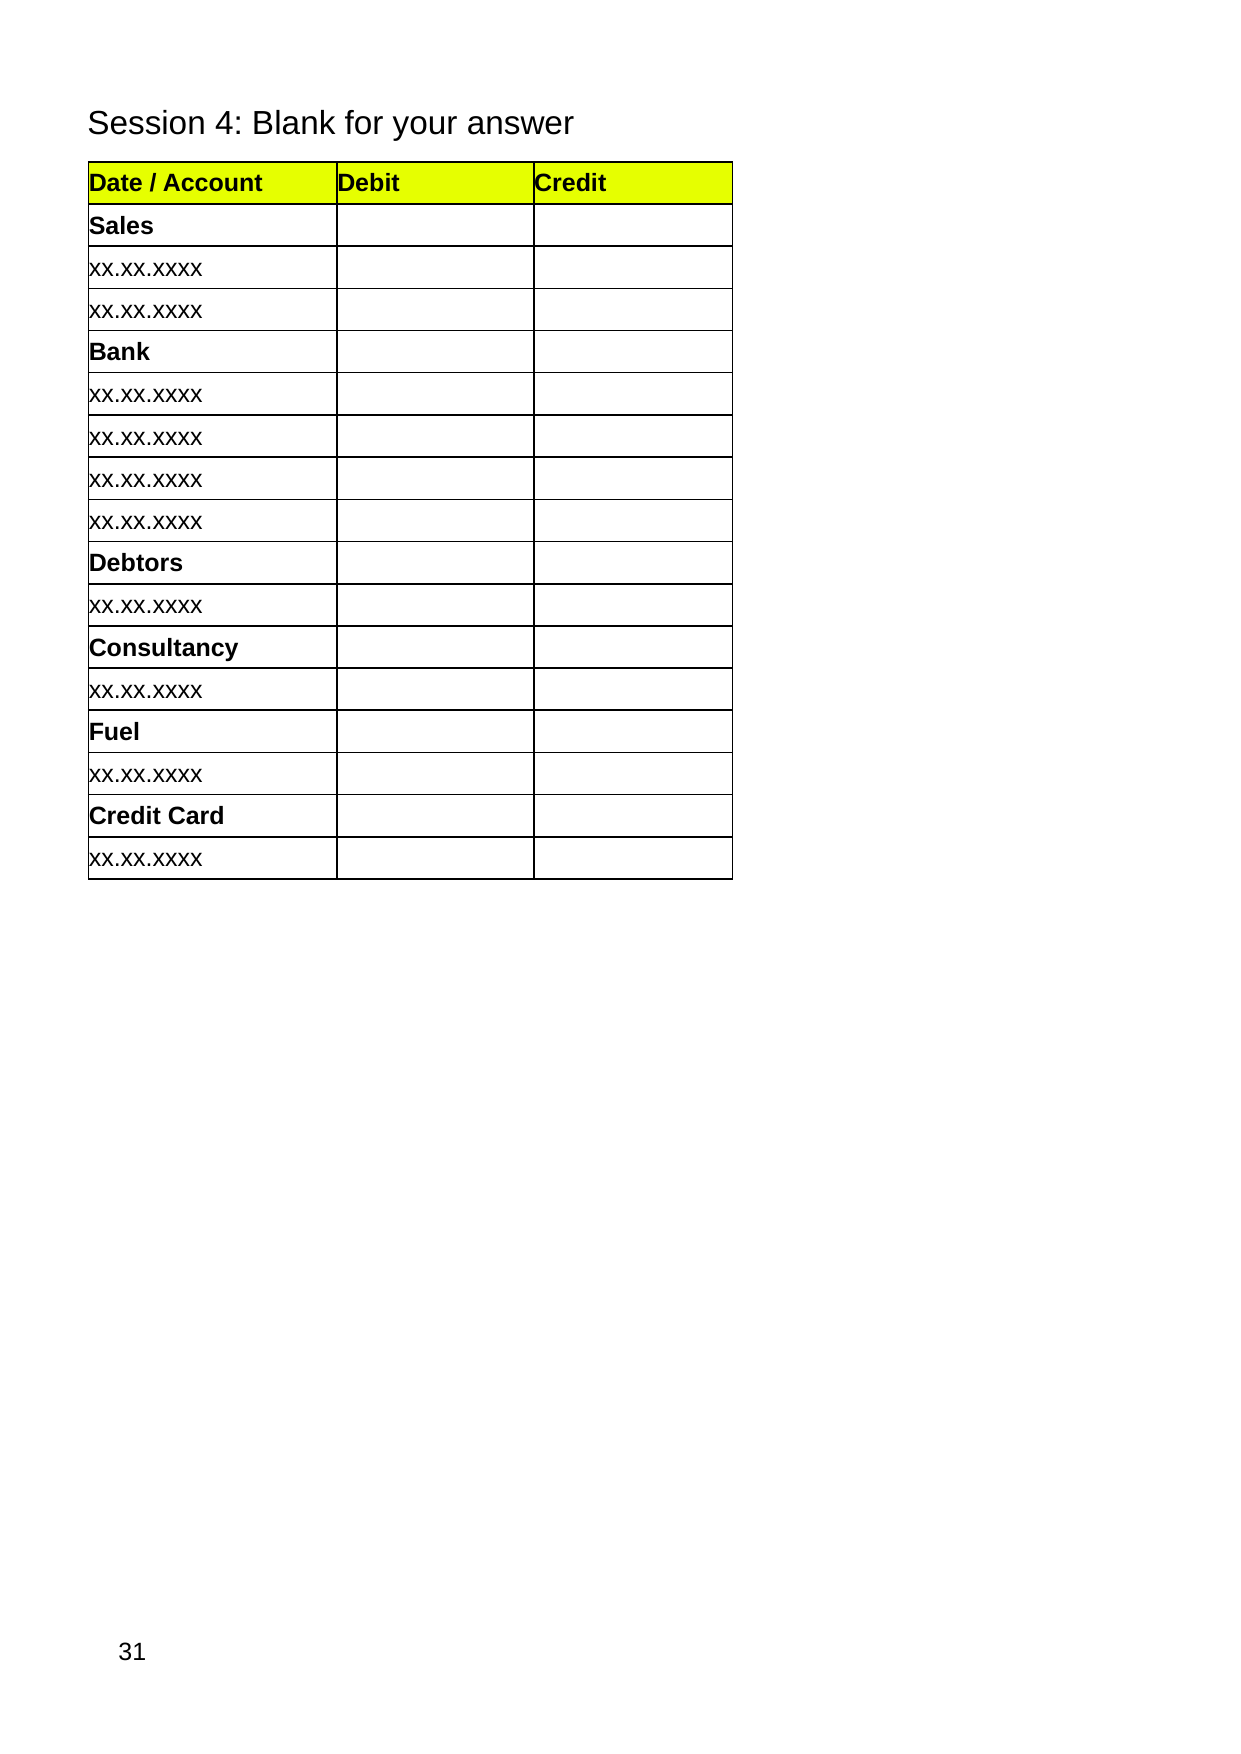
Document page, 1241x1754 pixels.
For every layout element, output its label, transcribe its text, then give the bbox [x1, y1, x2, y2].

table_cell [535, 753, 732, 794]
table_cell xx.xx.xxxx [89, 373, 336, 414]
text Session 4: Blank for your answer [87, 103, 1152, 142]
table_cell [535, 331, 732, 372]
table_cell xx.xx.xxxx [89, 838, 336, 878]
table_cell Debtors [89, 542, 336, 583]
table_cell [535, 711, 732, 752]
table_cell [535, 373, 732, 414]
table_header Credit [535, 163, 732, 203]
table_cell [535, 205, 732, 245]
table_cell [535, 289, 732, 330]
table_cell [535, 627, 732, 667]
table_cell xx.xx.xxxx [89, 585, 336, 625]
table_cell xx.xx.xxxx [89, 458, 336, 498]
table_cell Sales [89, 205, 336, 245]
table_cell xx.xx.xxxx [89, 247, 336, 287]
table_cell [338, 205, 533, 245]
table_header Date / Account [89, 163, 336, 203]
table_cell Bank [89, 331, 336, 372]
table_cell [535, 542, 732, 583]
table_cell [338, 458, 533, 498]
table_cell [535, 416, 732, 456]
table_cell xx.xx.xxxx [89, 669, 336, 709]
table_cell [535, 458, 732, 498]
table_cell xx.xx.xxxx [89, 416, 336, 456]
table_cell [338, 331, 533, 372]
table_cell [535, 500, 732, 541]
table_cell [338, 669, 533, 709]
table_cell [338, 500, 533, 541]
table_cell xx.xx.xxxx [89, 753, 336, 794]
table_cell xx.xx.xxxx [89, 289, 336, 330]
table_cell [338, 753, 533, 794]
table_cell [338, 373, 533, 414]
table_cell [535, 838, 732, 878]
table_header Debit [338, 163, 533, 203]
table_cell [338, 247, 533, 287]
table_cell [535, 585, 732, 625]
table_cell [338, 585, 533, 625]
table_cell xx.xx.xxxx [89, 500, 336, 541]
table_cell [338, 542, 533, 583]
table_cell Credit Card [89, 795, 336, 836]
table_cell [338, 711, 533, 752]
table_cell [338, 627, 533, 667]
table_cell [535, 669, 732, 709]
table_cell Consultancy [89, 627, 336, 667]
table_cell [338, 416, 533, 456]
table_cell Fuel [89, 711, 336, 752]
table_cell [535, 795, 732, 836]
table_cell [338, 838, 533, 878]
table_cell [338, 795, 533, 836]
table_cell [535, 247, 732, 287]
table_cell [338, 289, 533, 330]
